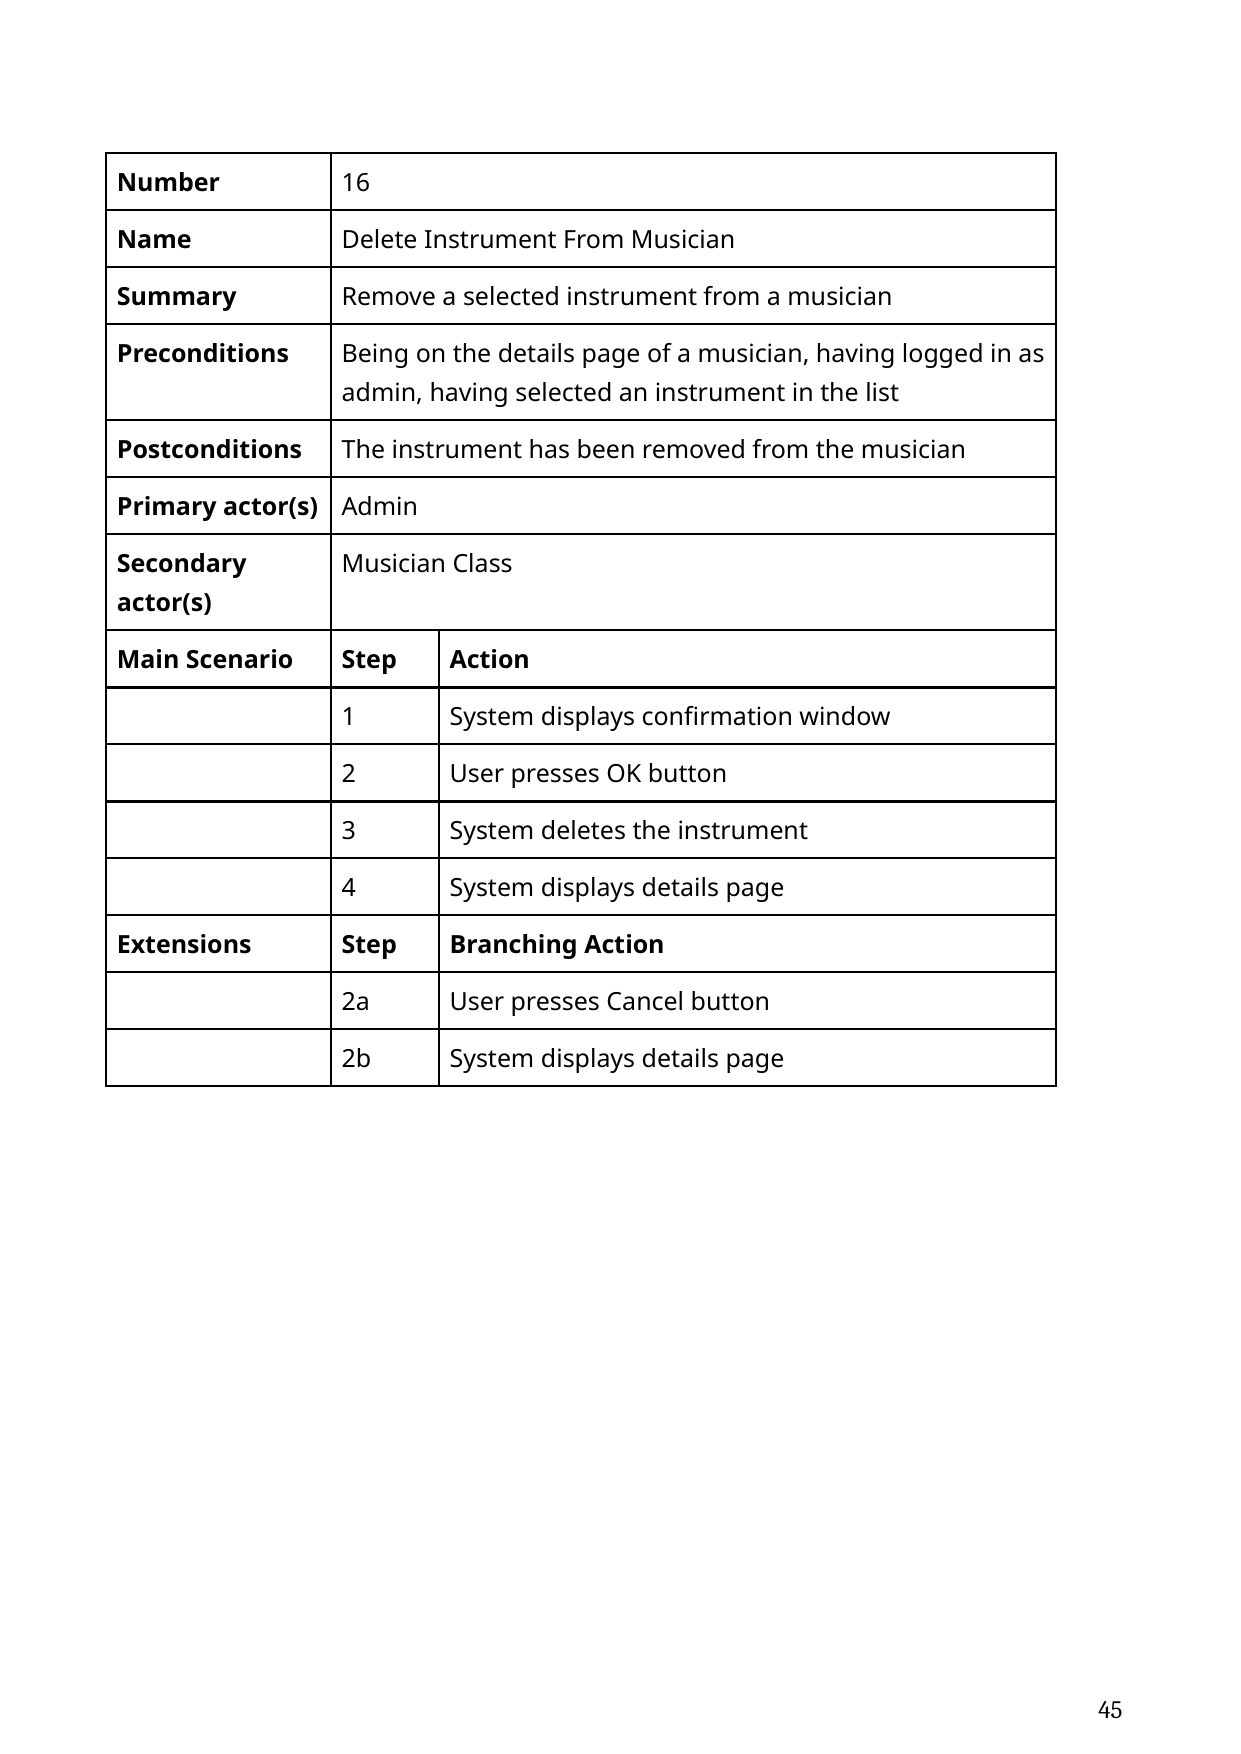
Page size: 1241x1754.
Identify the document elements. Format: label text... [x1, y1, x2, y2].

table_cell Step [332, 916, 438, 971]
table_cell 4 [332, 859, 438, 914]
table_cell Postconditions [107, 421, 330, 476]
table_cell [107, 803, 330, 857]
table_cell [107, 689, 330, 743]
table_cell [107, 745, 330, 800]
table_cell Primary actor(s) [107, 478, 330, 533]
table_cell Step [332, 631, 438, 686]
table_header Number [107, 154, 330, 209]
table_cell Remove a selected instrument from a musician [332, 268, 1055, 323]
table_cell System displays details page [440, 859, 1055, 914]
table_cell 2a [332, 973, 438, 1028]
table_cell Name [107, 211, 330, 266]
table_cell Delete Instrument From Musician [332, 211, 1055, 266]
table_cell 2 [332, 745, 438, 800]
table_cell 2b [332, 1030, 438, 1085]
table_cell 3 [332, 803, 438, 857]
table_header 16 [332, 154, 1055, 209]
table_cell Extensions [107, 916, 330, 971]
table_cell [107, 973, 330, 1028]
table_cell Preconditions [107, 325, 330, 419]
table_cell System deletes the instrument [440, 803, 1055, 857]
table_cell System displays confirmation window [440, 689, 1055, 743]
table_cell The instrument has been removed from the musician [332, 421, 1055, 476]
table_cell User presses Cancel button [440, 973, 1055, 1028]
table_cell Main Scenario [107, 631, 330, 686]
table_cell 1 [332, 689, 438, 743]
table_cell Branching Action [440, 916, 1055, 971]
table_cell Action [440, 631, 1055, 686]
table_cell Musician Class [332, 535, 1055, 629]
table_cell [107, 859, 330, 914]
table_cell [107, 1030, 330, 1085]
table_cell Admin [332, 478, 1055, 533]
table_cell User presses OK button [440, 745, 1055, 800]
table_cell Being on the details page of a musician, having logged in as admin, having selected an instrument in the list [332, 325, 1055, 419]
table_cell Secondary actor(s) [107, 535, 330, 629]
table_cell Summary [107, 268, 330, 323]
table_cell System displays details page [440, 1030, 1055, 1085]
